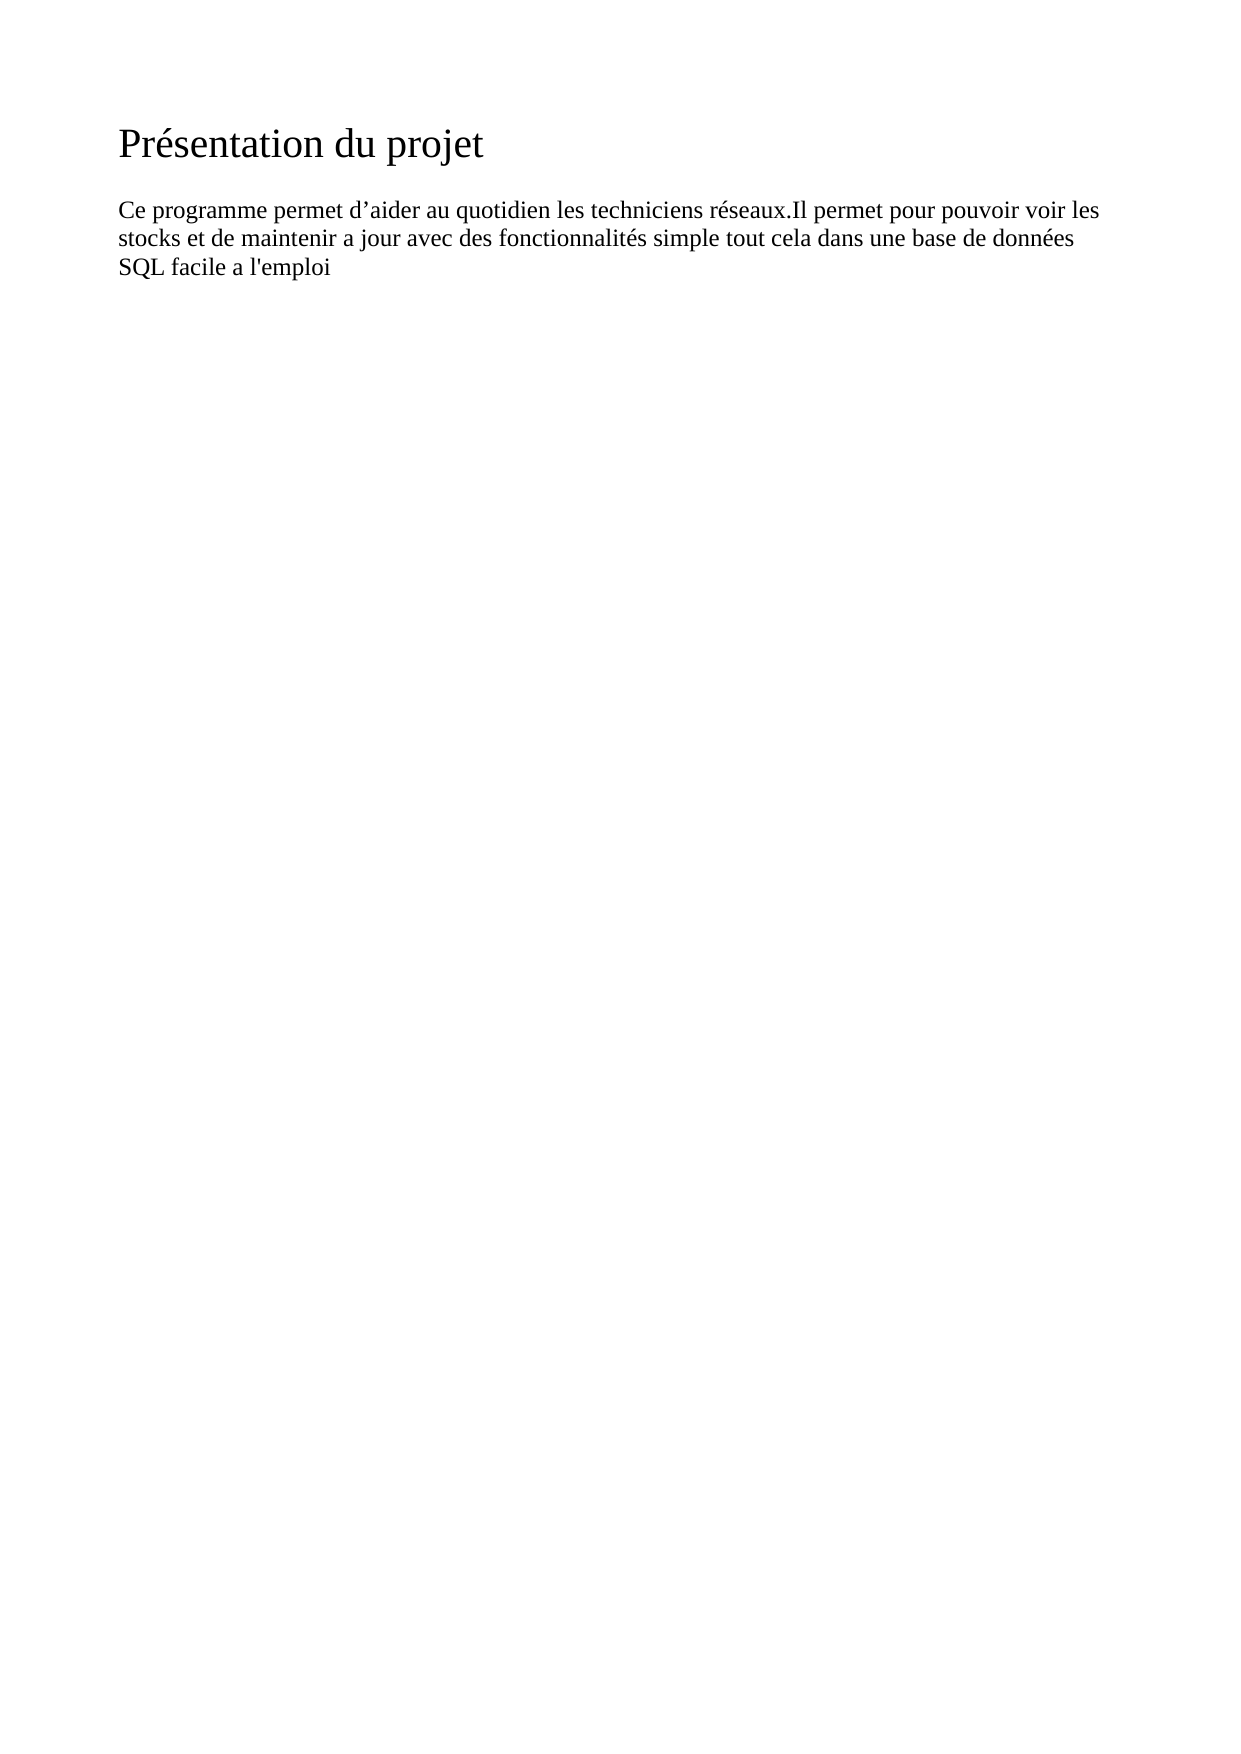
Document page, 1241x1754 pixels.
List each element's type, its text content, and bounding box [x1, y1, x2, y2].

text Présentation du projet Ce programme permet d’aider au quotidien les techniciens réseaux.Il permet pour pouvoir voir les stocks et de maintenir a jour avec des fonctionnalités simple tout cela dans une base de données SQL facile a l'emploi [118, 118, 1122, 281]
